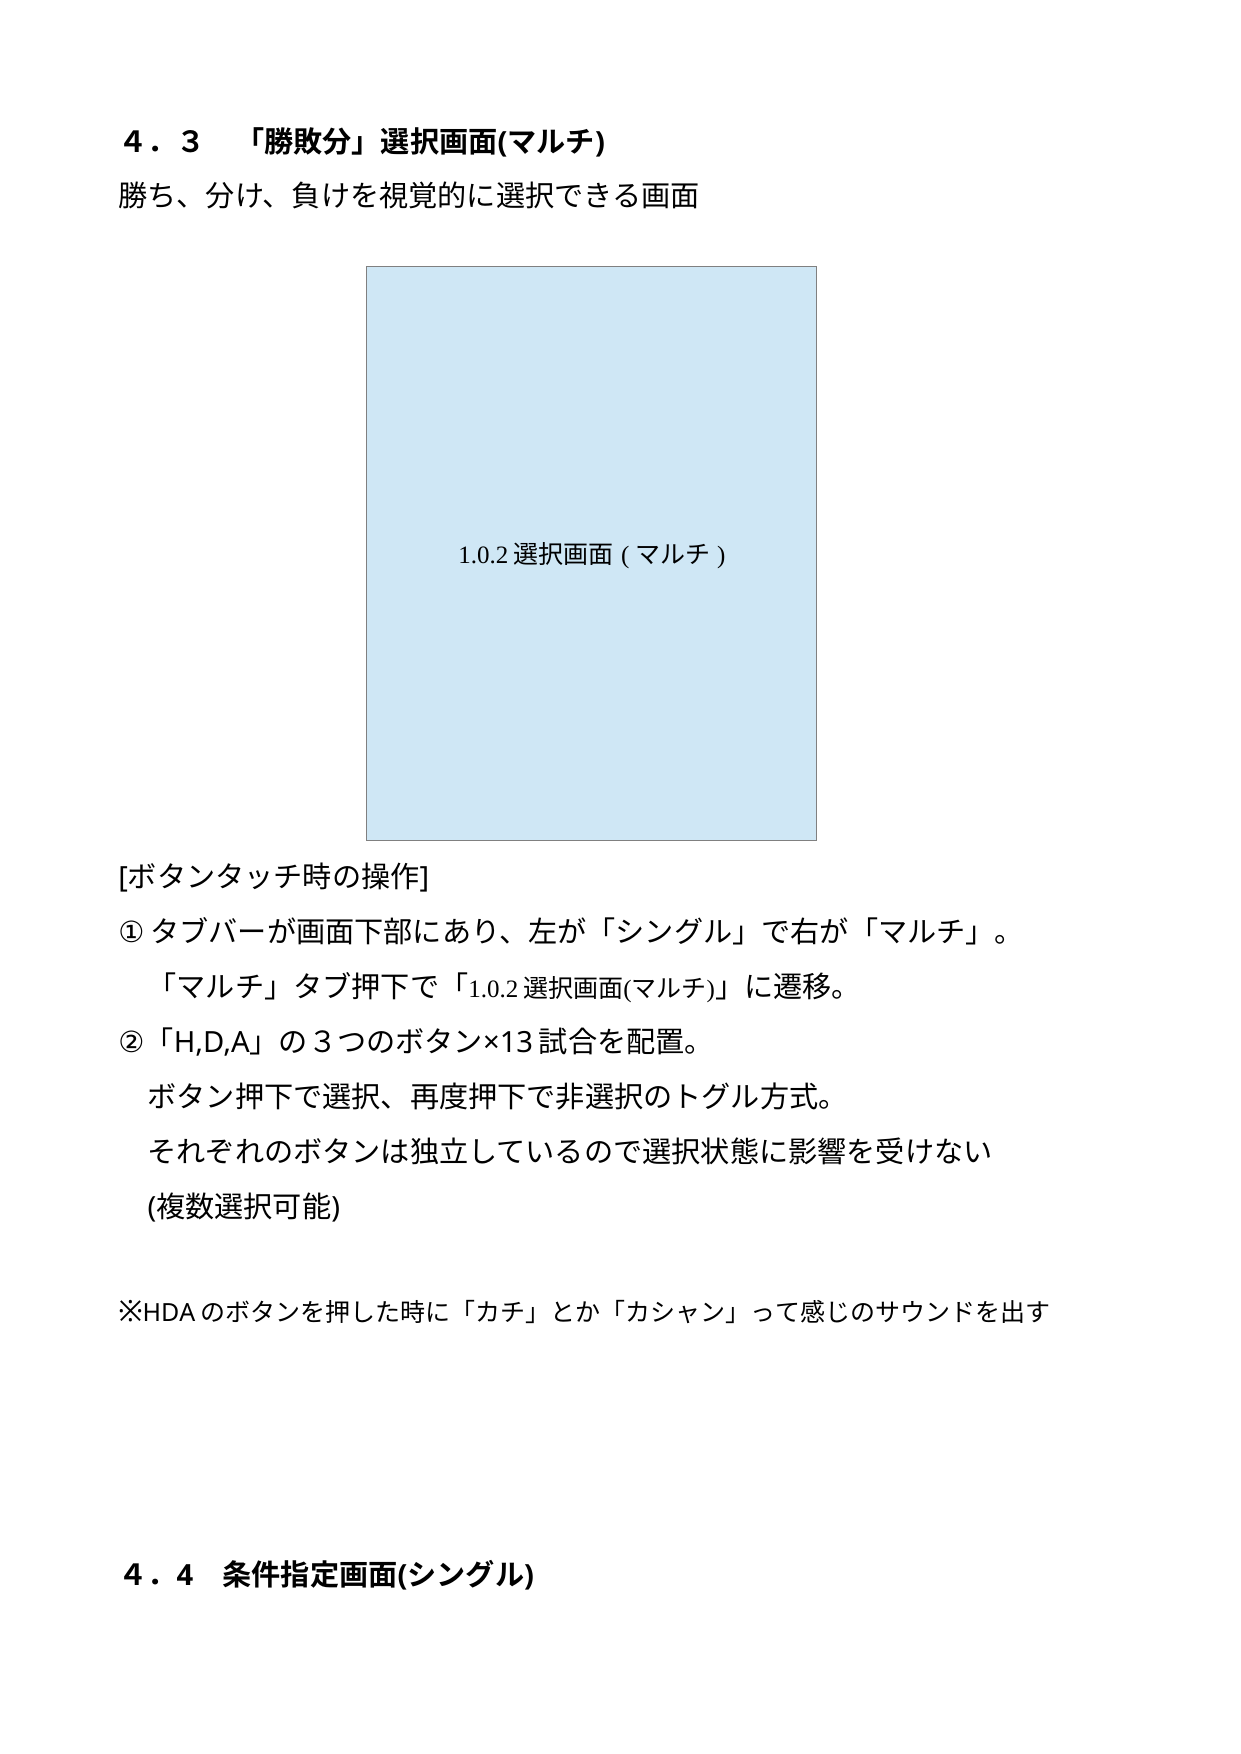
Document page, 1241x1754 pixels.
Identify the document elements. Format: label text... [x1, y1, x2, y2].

text ４．4 条件指定画面(シングル) [118, 1551, 1122, 1593]
text 勝ち、分け、負けを視覚的に選択できる画面 [118, 173, 1122, 215]
text ボタン押下で選択、再度押下で非選択のトグル方式。 [118, 1073, 1122, 1116]
text ※HDAのボタンを押した時に「カチ」とか「カシャン」って感じのサウンドを出す [118, 1290, 1122, 1330]
text それぞれのボタンは独立しているので選択状態に影響を受けない [118, 1128, 1122, 1171]
text 「マルチ」タブ押下で「1.0.2選択画面(マルチ)」に遷移。 [118, 964, 1122, 1006]
text ①タブバーが画面下部にあり、左が「シングル」で右が「マルチ」。 [118, 909, 1122, 951]
text ②「H,D,A」の３つのボタン×13試合を配置。 [118, 1019, 1122, 1061]
text ４．３ 「勝敗分」選択画面(マルチ) [118, 118, 1122, 161]
text [ボタンタッチ時の操作] [118, 854, 1122, 896]
text (複数選択可能) [118, 1183, 1122, 1226]
